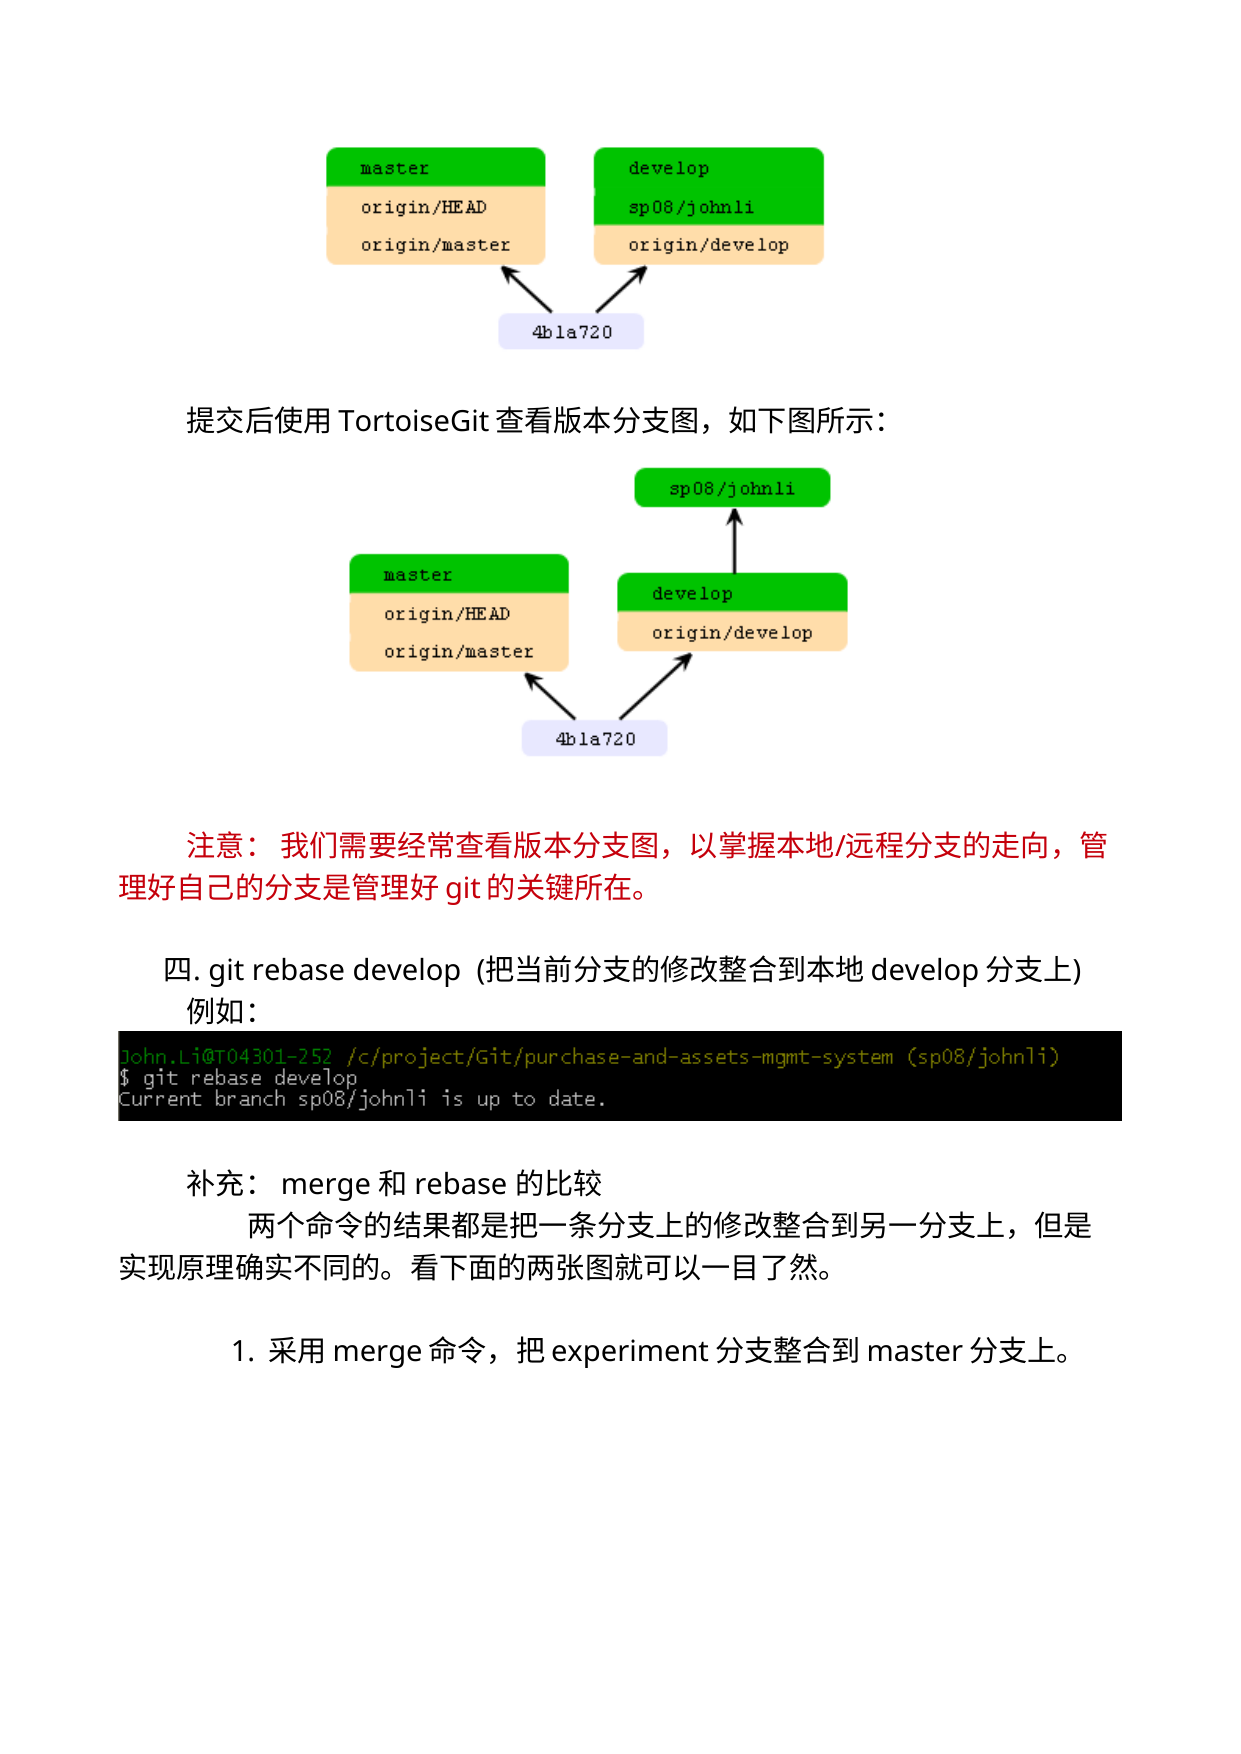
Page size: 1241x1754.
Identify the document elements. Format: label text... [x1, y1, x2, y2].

picture [300, 118, 940, 398]
text 两个命令的结果都是把一条分支上的修改整合到另一分支上，但是实现原理确实不同的。看下面的两张图就可以一目了然。 [118, 1203, 1122, 1287]
text 补充： merge 和 rebase 的比较 [118, 1160, 1122, 1203]
picture [331, 440, 909, 783]
text 四. git rebase develop (把当前分支的修改整合到本地develop分支上) [118, 947, 1122, 989]
text 例如： [118, 989, 1122, 1031]
text 注意： 我们需要经常查看版本分支图，以掌握本地/远程分支的走向，管理好自己的分支是管理好git的关键所在。 [118, 822, 1122, 907]
list 采用merge命令，把experiment分支整合到master分支上。 [231, 1327, 1122, 1369]
text 提交后使用TortoiseGit查看版本分支图，如下图所示： [118, 118, 1122, 440]
picture [118, 1031, 1122, 1121]
